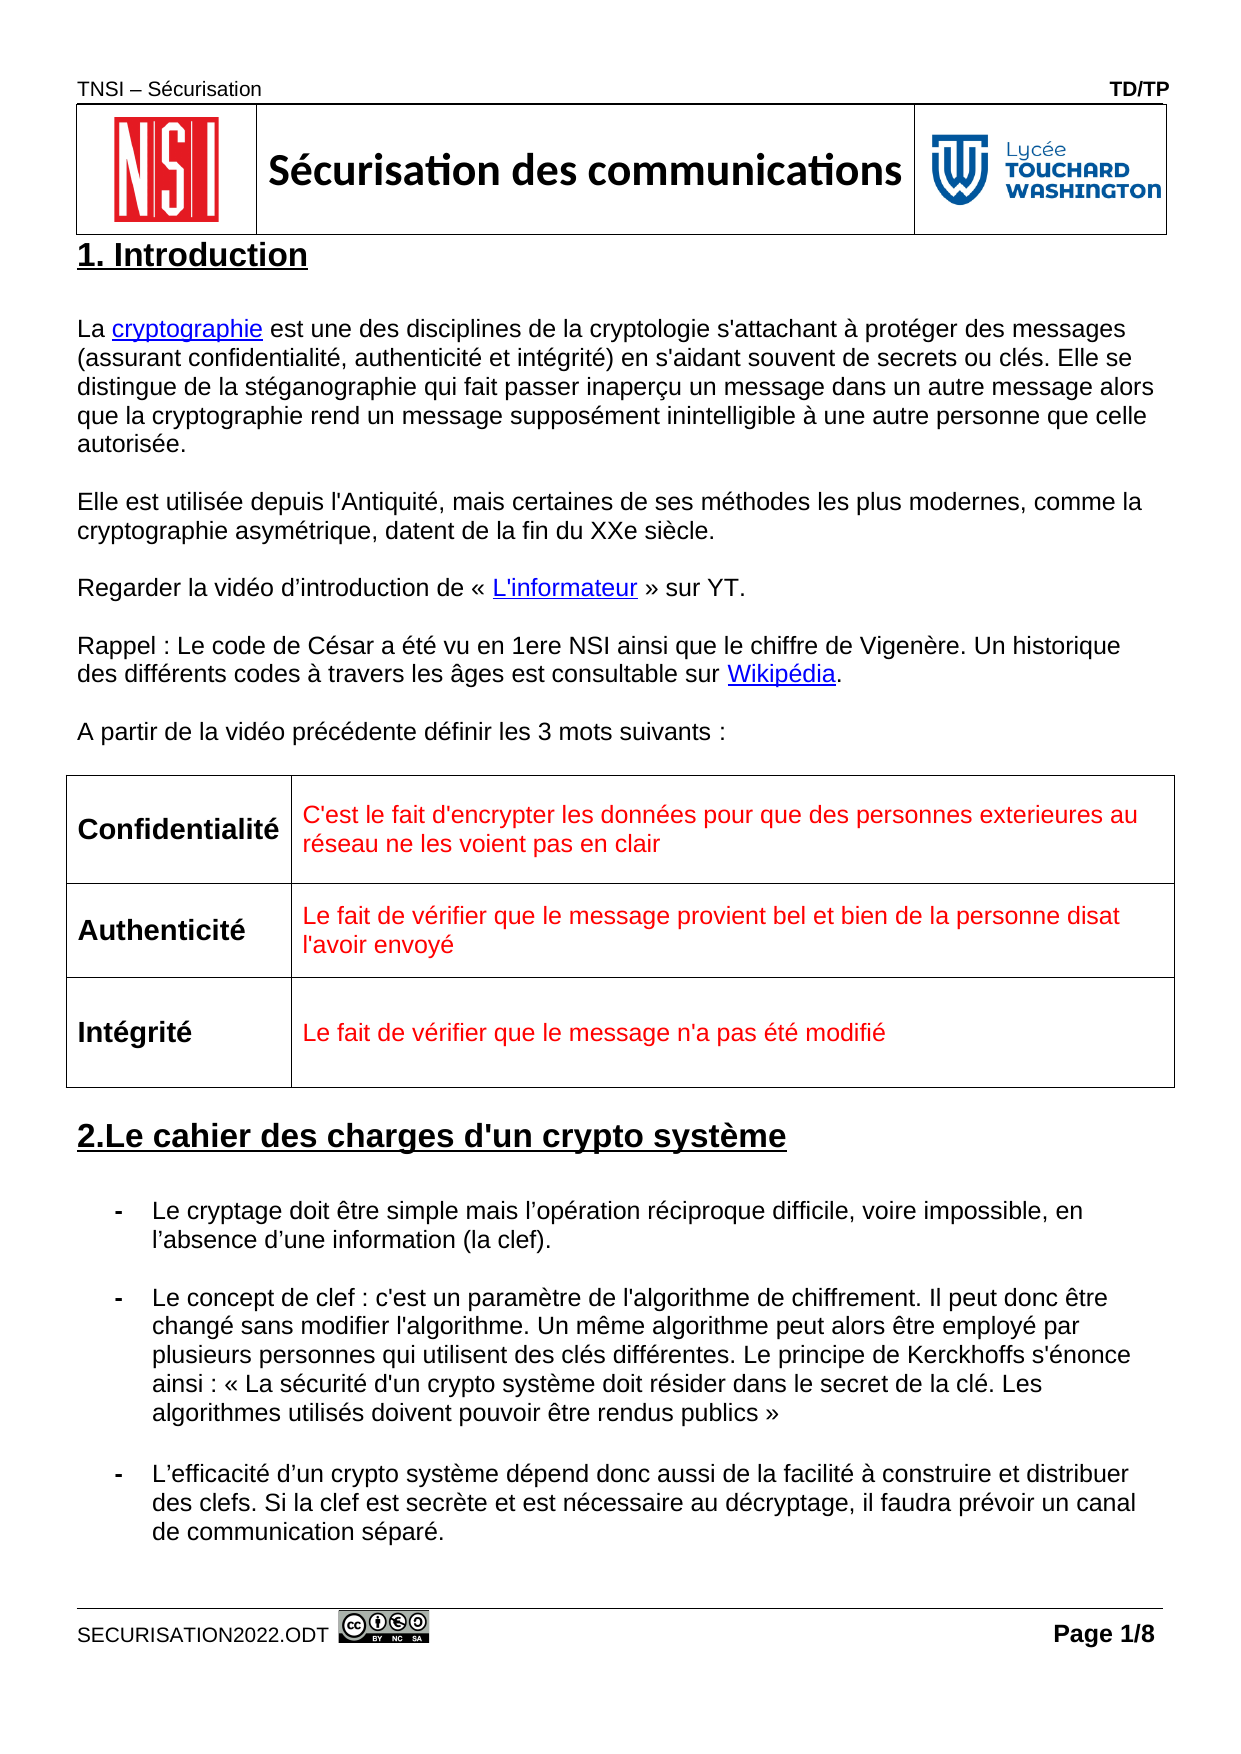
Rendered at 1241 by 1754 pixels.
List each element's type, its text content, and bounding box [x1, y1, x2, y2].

table_header C'est le fait d'encrypter les données pour que des personnes exterieures au réseau ne les voient pas en clair [292, 776, 1174, 882]
list Le concept de clef : c'est un paramètre de l'algorithme de chiffrement. Il peut donc être changé sans modifier l'algorithme. Un même algorithme peut alors être employé par plusieurs personnes qui utilisent des clés différentes. Le principe de Kerckhoffs s'énonce ainsi : « La sécurité d'un crypto système doit résider dans le secret de la clé. Les algorithmes utilisés doivent pouvoir être rendus publics » [114, 1282, 1163, 1426]
table_header Sécurisation des communications [257, 105, 914, 234]
table_cell Authenticité [67, 884, 291, 977]
table_header Confidentialité [67, 776, 291, 882]
text La cryptographie est une des disciplines de la cryptologie s'attachant à protéger des messages (assurant confidentialité, authenticité et intégrité) en s'aidant souvent de secrets ou clés. Elle se distingue de la stéganographie qui fait passer inaperçu un message dans un autre message alors que la cryptographie rend un message supposément inintelligible à une autre personne que celle autorisée. [77, 314, 1163, 458]
text A partir de la vidéo précédente définir les 3 mots suivants : [77, 717, 1163, 746]
picture [338, 1610, 430, 1643]
table_cell Le fait de vérifier que le message provient bel et bien de la personne disat l'avoir envoyé [292, 884, 1174, 977]
table_cell Le fait de vérifier que le message n'a pas été modifié [292, 978, 1174, 1087]
table_header [915, 105, 1166, 234]
list Le cahier des charges d'un crypto système [77, 1117, 1163, 1155]
list L’efficacité d’un crypto système dépend donc aussi de la facilité à construire et distribuer des clefs. Si la clef est secrète et est nécessaire au décryptage, il faudra prévoir un canal de communication séparé. [114, 1459, 1163, 1546]
list Le cryptage doit être simple mais l’opération réciproque difficile, voire impossible, en l’absence d’une information (la clef). [114, 1196, 1163, 1254]
table_header [77, 105, 256, 234]
text Elle est utilisée depuis l'Antiquité, mais certaines de ses méthodes les plus modernes, comme la cryptographie asymétrique, datent de la fin du XXe siècle. [77, 487, 1163, 544]
text Regarder la vidéo d’introduction de « L'informateur » sur YT. [77, 573, 1163, 602]
list Introduction [77, 235, 1163, 273]
picture [929, 132, 1163, 206]
text Rappel : Le code de César a été vu en 1ere NSI ainsi que le chiffre de Vigenère. Un historique des différents codes à travers les âges est consultable sur Wikipédia. [77, 631, 1163, 688]
table_cell Intégrité [67, 978, 291, 1087]
